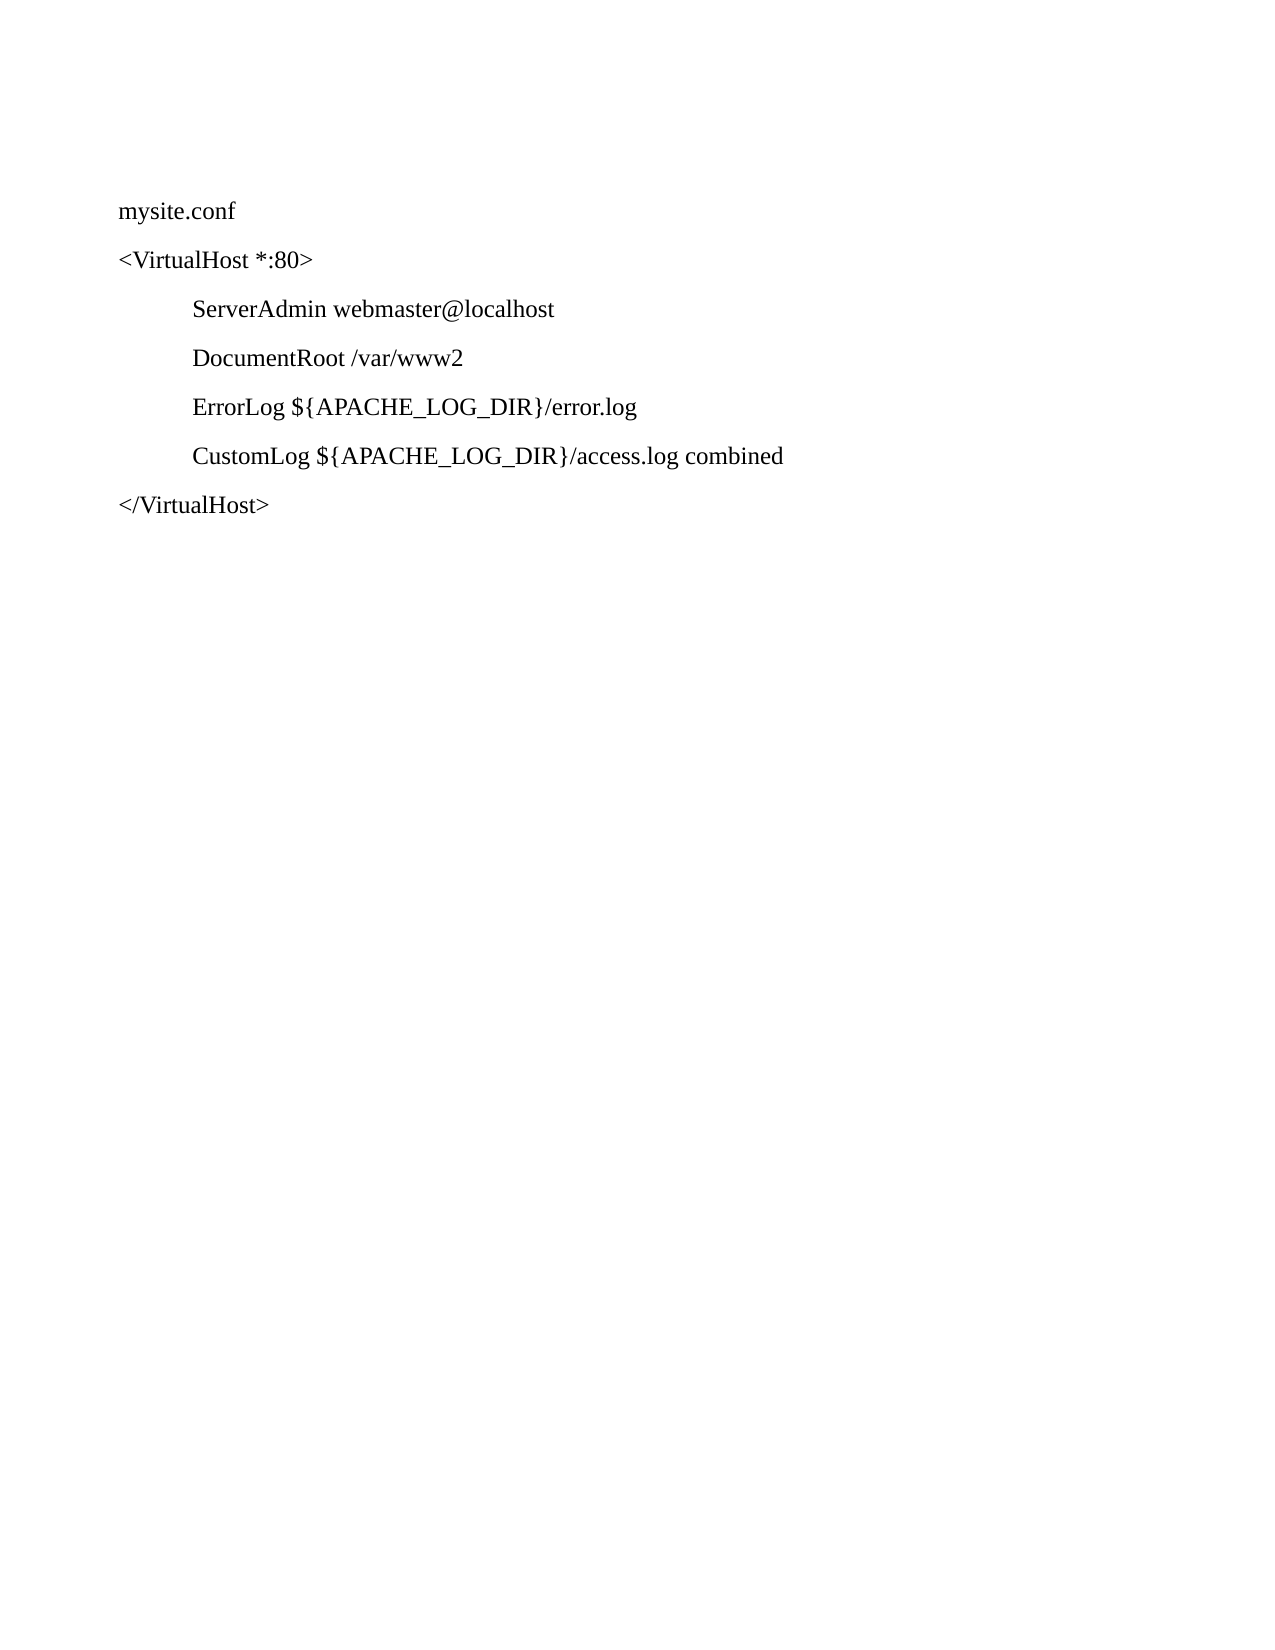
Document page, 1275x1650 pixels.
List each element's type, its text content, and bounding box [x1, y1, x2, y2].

text CustomLog ${APACHE_LOG_DIR}/access.log combined [118, 441, 1157, 470]
text </VirtualHost> [118, 490, 1157, 519]
text ErrorLog ${APACHE_LOG_DIR}/error.log [118, 392, 1157, 421]
text DocumentRoot /var/www2 [118, 343, 1157, 372]
text <VirtualHost *:80> [118, 245, 1157, 274]
text ServerAdmin webmaster@localhost [118, 294, 1157, 323]
text mysite.conf [118, 196, 1157, 225]
